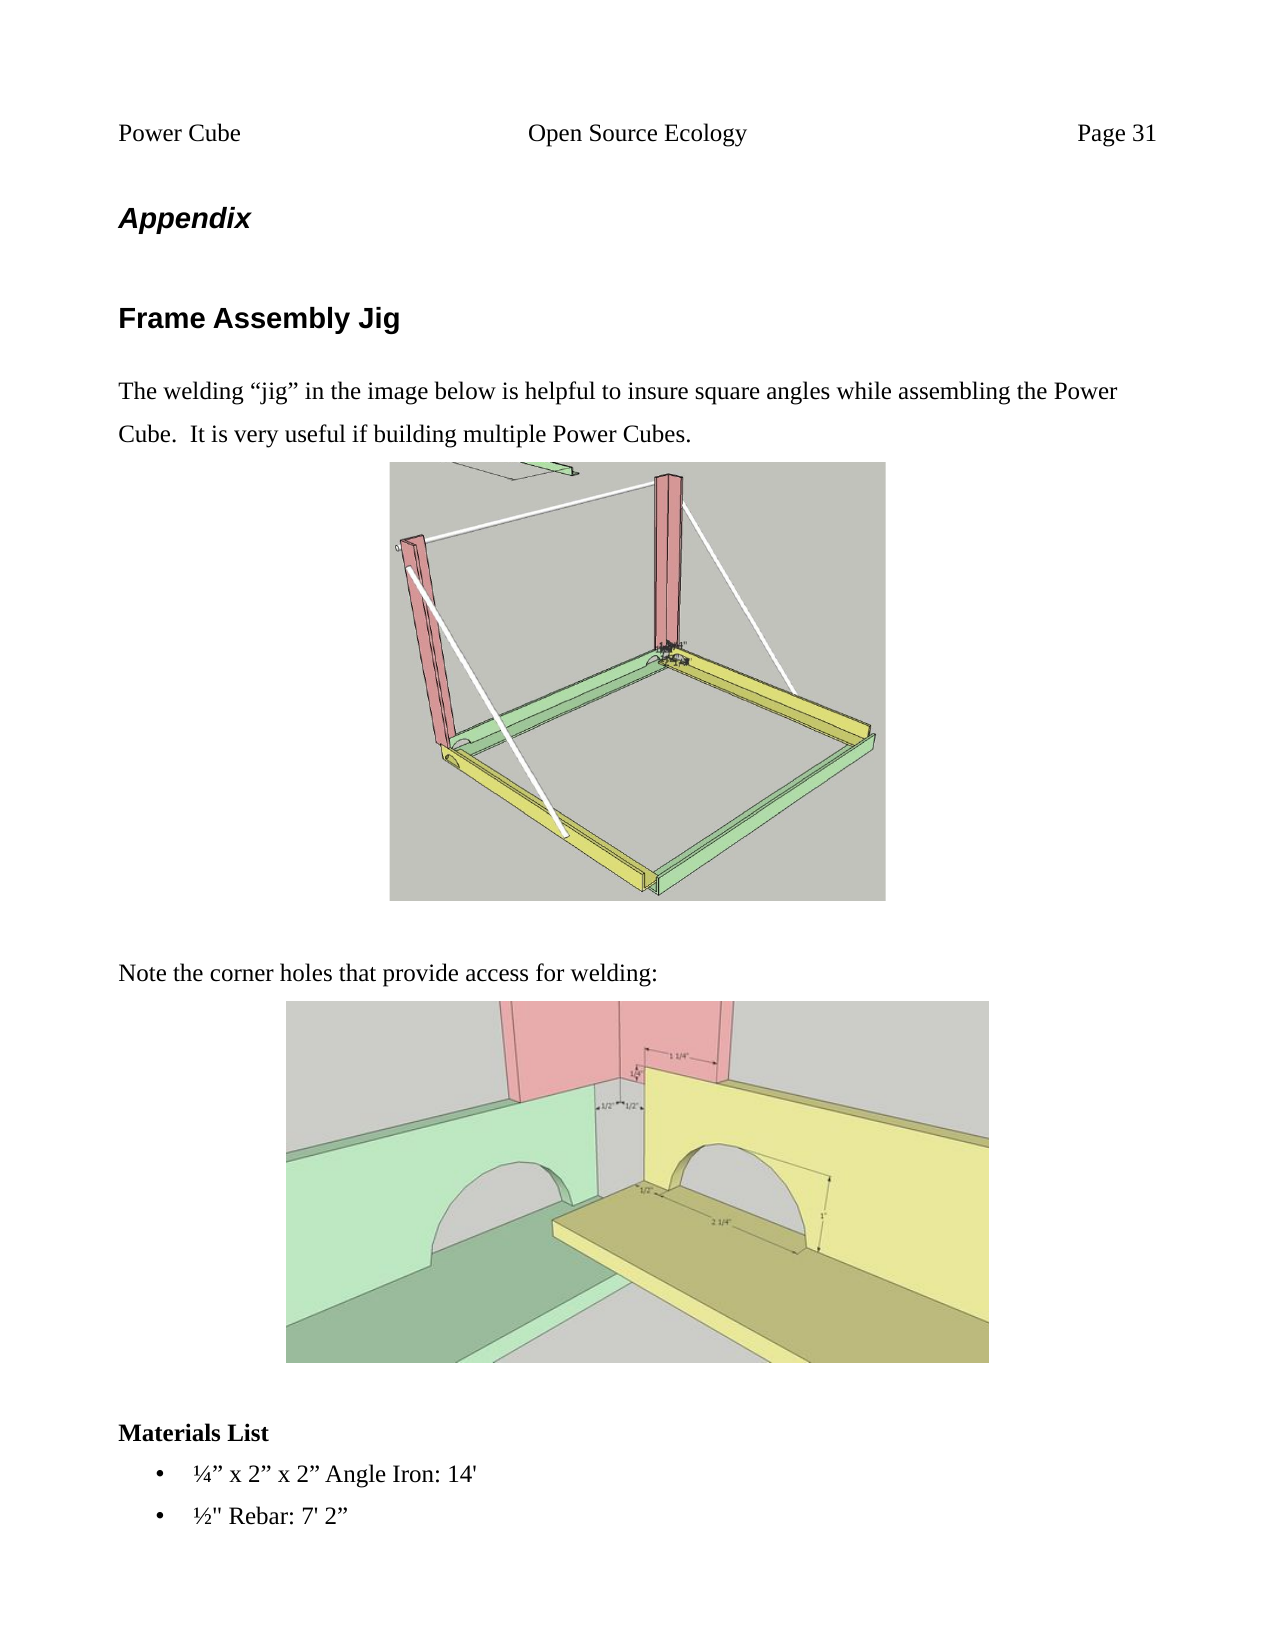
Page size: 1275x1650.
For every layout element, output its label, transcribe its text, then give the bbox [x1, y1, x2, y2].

subtitle Appendix [118, 201, 1157, 235]
list ½" Rebar: 7' 2” [156, 1501, 1157, 1529]
picture [286, 1001, 989, 1363]
text Note the corner holes that provide access for welding: [118, 958, 1157, 987]
text The welding “jig” in the image below is helpful to insure square angles while assembling the Power Cube. It is very useful if building multiple Power Cubes. [118, 376, 1157, 448]
subtitle Frame Assembly Jig [118, 301, 1157, 335]
picture [389, 462, 886, 901]
text Materials List [118, 1418, 1157, 1447]
list ¼” x 2” x 2” Angle Iron: 14' [156, 1459, 1157, 1488]
